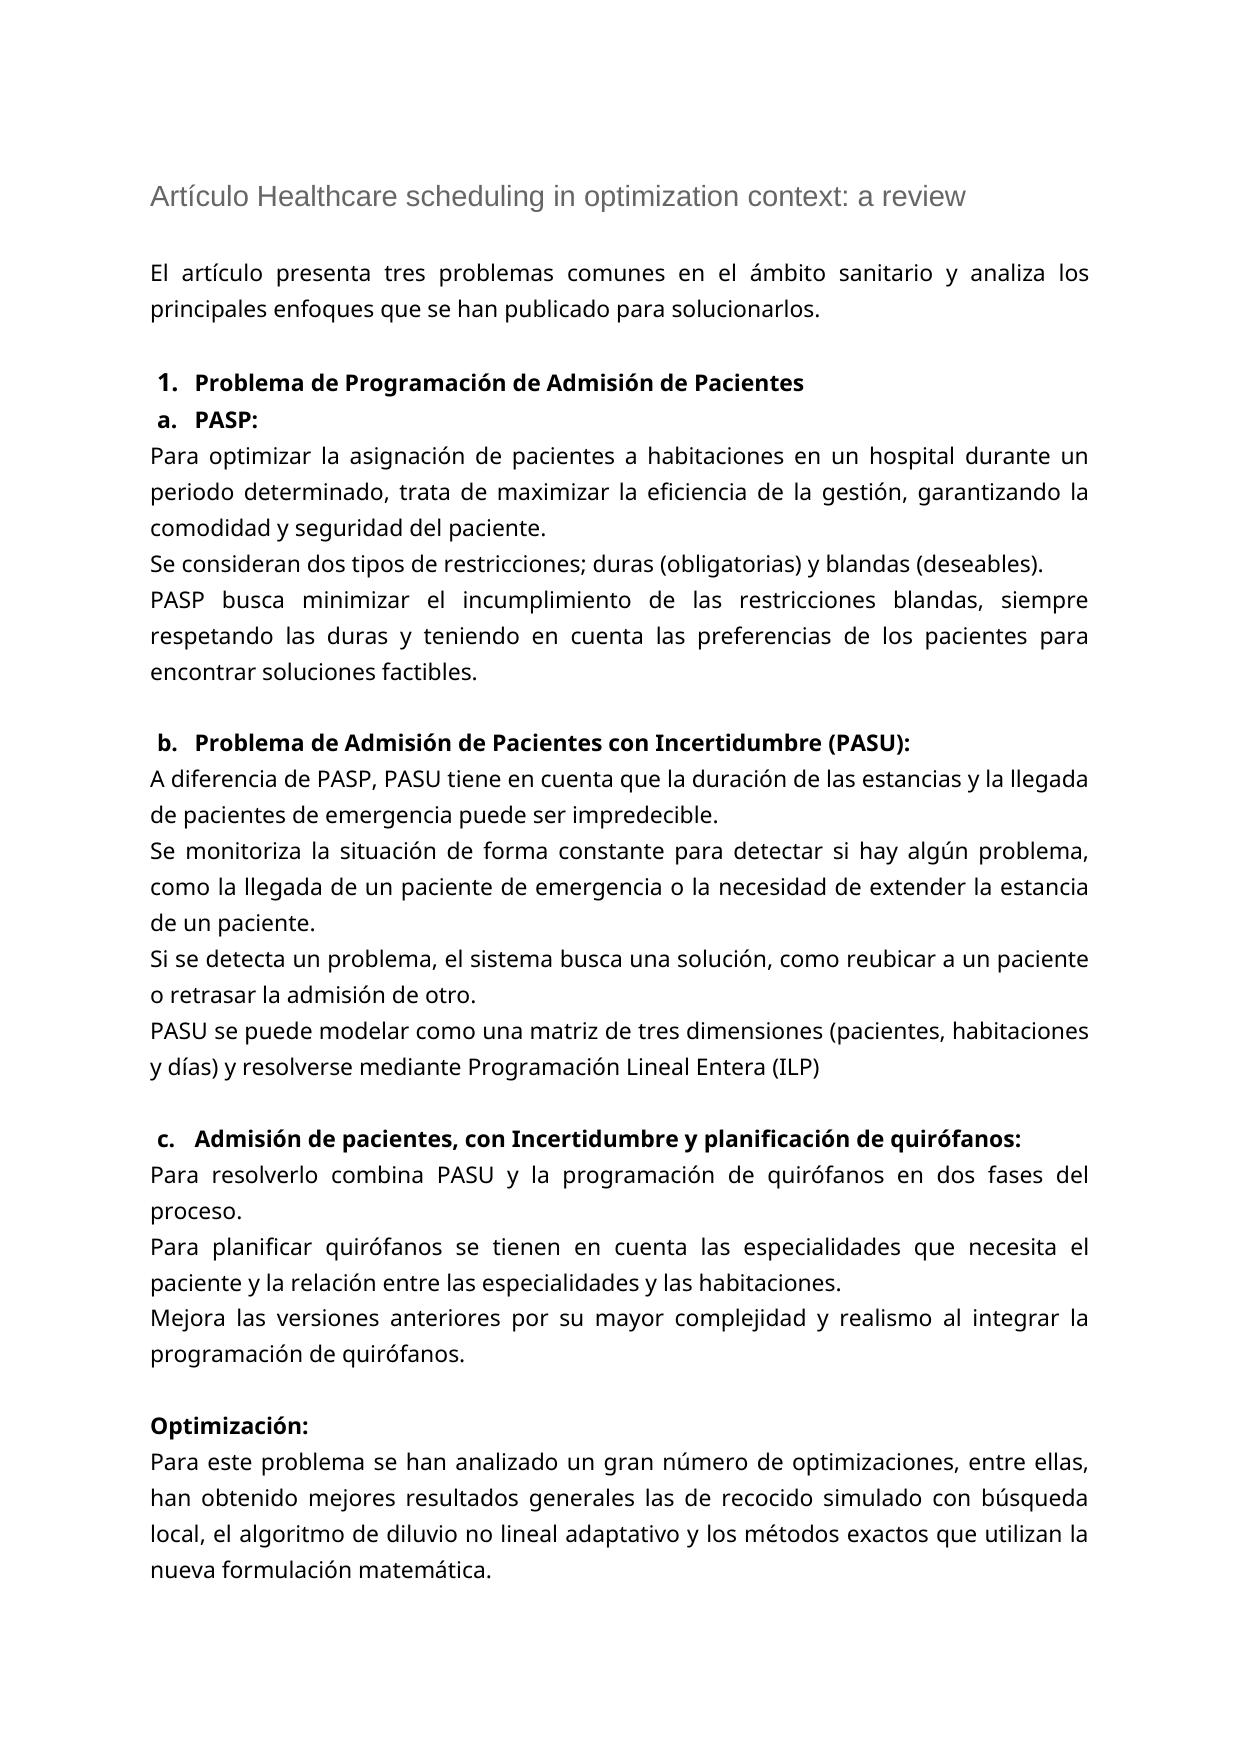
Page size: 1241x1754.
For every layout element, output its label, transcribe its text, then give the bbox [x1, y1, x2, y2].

text A diferencia de PASP, PASU tiene en cuenta que la duración de las estancias y la llegada de pacientes de emergencia puede ser impredecible. [150, 763, 1090, 831]
text PASU se puede modelar como una matriz de tres dimensiones (pacientes, habitaciones y días) y resolverse mediante Programación Lineal Entera (ILP) [150, 1015, 1090, 1082]
text El artículo presenta tres problemas comunes en el ámbito sanitario y analiza los principales enfoques que se han publicado para solucionarlos. [150, 257, 1090, 324]
text Para planificar quirófanos se tienen en cuenta las especialidades que necesita el paciente y la relación entre las especialidades y las habitaciones. [150, 1231, 1090, 1298]
list Problema de Admisión de Pacientes con Incertidumbre (PASU): [157, 727, 1090, 759]
text Para este problema se han analizado un gran número de optimizaciones, entre ellas, han obtenido mejores resultados generales las de recocido simulado con búsqueda local, el algoritmo de diluvio no lineal adaptativo y los métodos exactos que utilizan la nueva formulación matemática. [150, 1446, 1090, 1585]
text Optimización: [150, 1410, 1090, 1441]
text Se monitoriza la situación de forma constante para detectar si hay algún problema, como la llegada de un paciente de emergencia o la necesidad de extender la estancia de un paciente. [150, 835, 1090, 938]
text PASP busca minimizar el incumplimiento de las restricciones blandas, siempre respetando las duras y teniendo en cuenta las preferencias de los pacientes para encontrar soluciones factibles. [150, 584, 1090, 687]
text Mejora las versiones anteriores por su mayor complejidad y realismo al integrar la programación de quirófanos. [150, 1302, 1090, 1369]
list PASP: [157, 404, 1090, 435]
text Para optimizar la asignación de pacientes a habitaciones en un hospital durante un periodo determinado, trata de maximizar la eficiencia de la gestión, garantizando la comodidad y seguridad del paciente. [150, 440, 1090, 543]
text Para resolverlo combina PASU y la programación de quirófanos en dos fases del proceso. [150, 1159, 1090, 1226]
subtitle Artículo Healthcare scheduling in optimization context: a review [150, 179, 1090, 213]
list Problema de Programación de Admisión de Pacientes [157, 365, 1090, 399]
text Se consideran dos tipos de restricciones; duras (obligatorias) y blandas (deseables). [150, 548, 1090, 579]
text Si se detecta un problema, el sistema busca una solución, como reubicar a un paciente o retrasar la admisión de otro. [150, 943, 1090, 1010]
list Admisión de pacientes, con Incertidumbre y planificación de quirófanos: [157, 1123, 1090, 1154]
